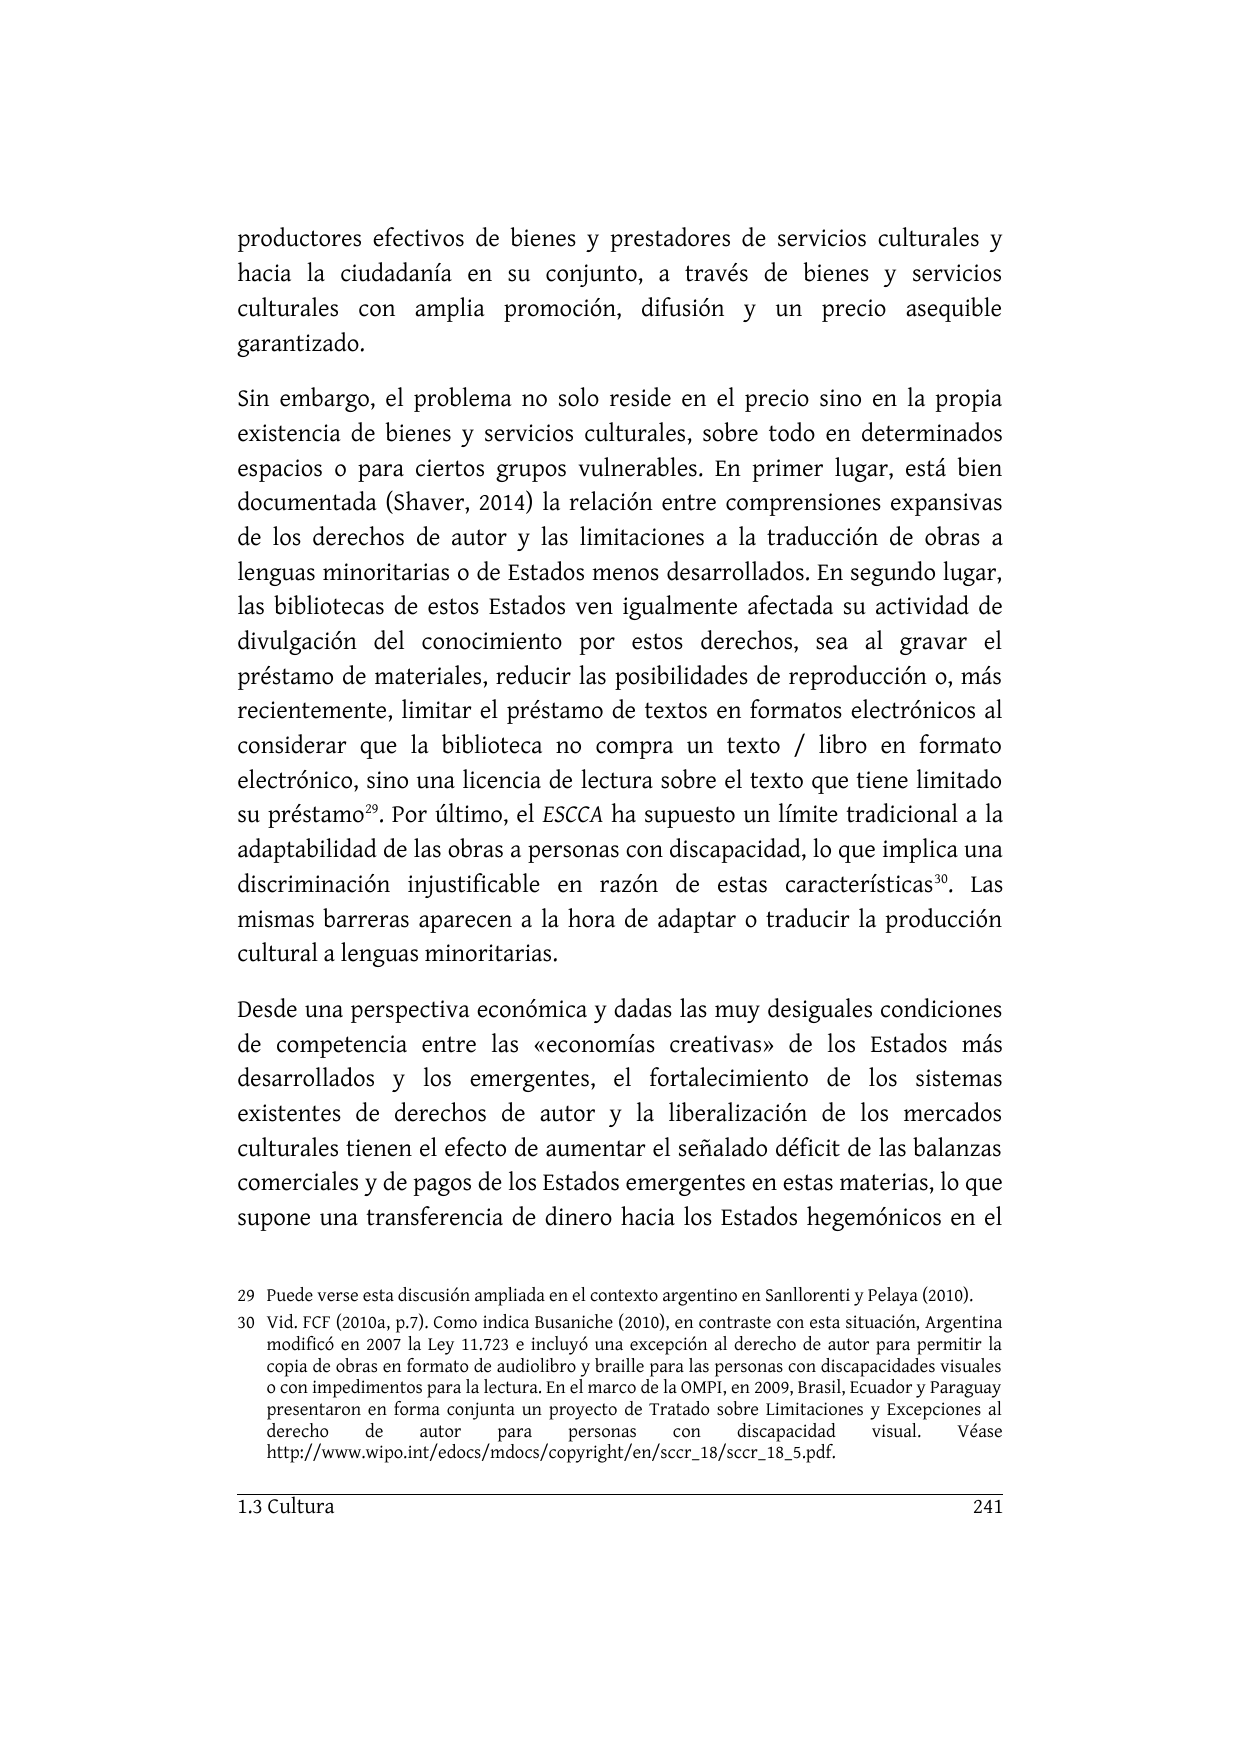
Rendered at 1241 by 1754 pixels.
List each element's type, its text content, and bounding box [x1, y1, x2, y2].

text Vid. FCF (2010a, p.7). Como indica Busaniche (2010), en contraste con esta situación, Argentina modificó en 2007 la Ley 11.723 e incluyó una excepción al derecho de autor para permitir la copia de obras en formato de audiolibro y braille para las personas con discapacidades visuales o con impedimentos para la lectura. En el marco de la OMPI, en 2009, Brasil, Ecuador y Paraguay presentaron en forma conjunta un proyecto de Tratado sobre Limitaciones y Excepciones al derecho de autor para personas con discapacidad visual. Véase http://www.wipo.int/edocs/mdocs/copyright/en/sccr_18/sccr_18_5.pdf. [237, 1312, 1003, 1464]
text Desde una perspectiva económica y dadas las muy desiguales condiciones de competencia entre las «economías creativas» de los Estados más desarrollados y los emergentes, el fortalecimiento de los sistemas existentes de derechos de autor y la liberalización de los mercados culturales tienen el efecto de aumentar el señalado déficit de las balanzas comerciales y de pagos de los Estados emergentes en estas materias, lo que supone una transferencia de dinero hacia los Estados hegemónicos en el [237, 996, 1003, 1233]
text Sin embargo, el problema no solo reside en el precio sino en la propia existencia de bienes y servicios culturales, sobre todo en determinados espacios o para ciertos grupos vulnerables. En primer lugar, está bien documentada (Shaver, 2014) la relación entre comprensiones expansivas de los derechos de autor y las limitaciones a la traducción de obras a lenguas minoritarias o de Estados menos desarrollados. En segundo lugar, las bibliotecas de estos Estados ven igualmente afectada su actividad de divulgación del conocimiento por estos derechos, sea al gravar el préstamo de materiales, reducir las posibilidades de reproducción o, más recientemente, limitar el préstamo de textos en formatos electrónicos al considerar que la biblioteca no compra un texto / libro en formato electrónico, sino una licencia de lectura sobre el texto que tiene limitado su préstamo. Por último, el ESCCA ha supuesto un límite tradicional a la adaptabilidad de las obras a personas con discapacidad, lo que implica una discriminación injustificable en razón de estas características. Las mismas barreras aparecen a la hora de adaptar o traducir la producción cultural a lenguas minoritarias. [237, 385, 1003, 969]
text Puede verse esta discusión ampliada en el contexto argentino en Sanllorenti y Pelaya (2010). [237, 1284, 1003, 1306]
text productores efectivos de bienes y prestadores de servicios culturales y hacia la ciudadanía en su conjunto, a través de bienes y servicios culturales con amplia promoción, difusión y un precio asequible garantizado. [237, 225, 1003, 358]
